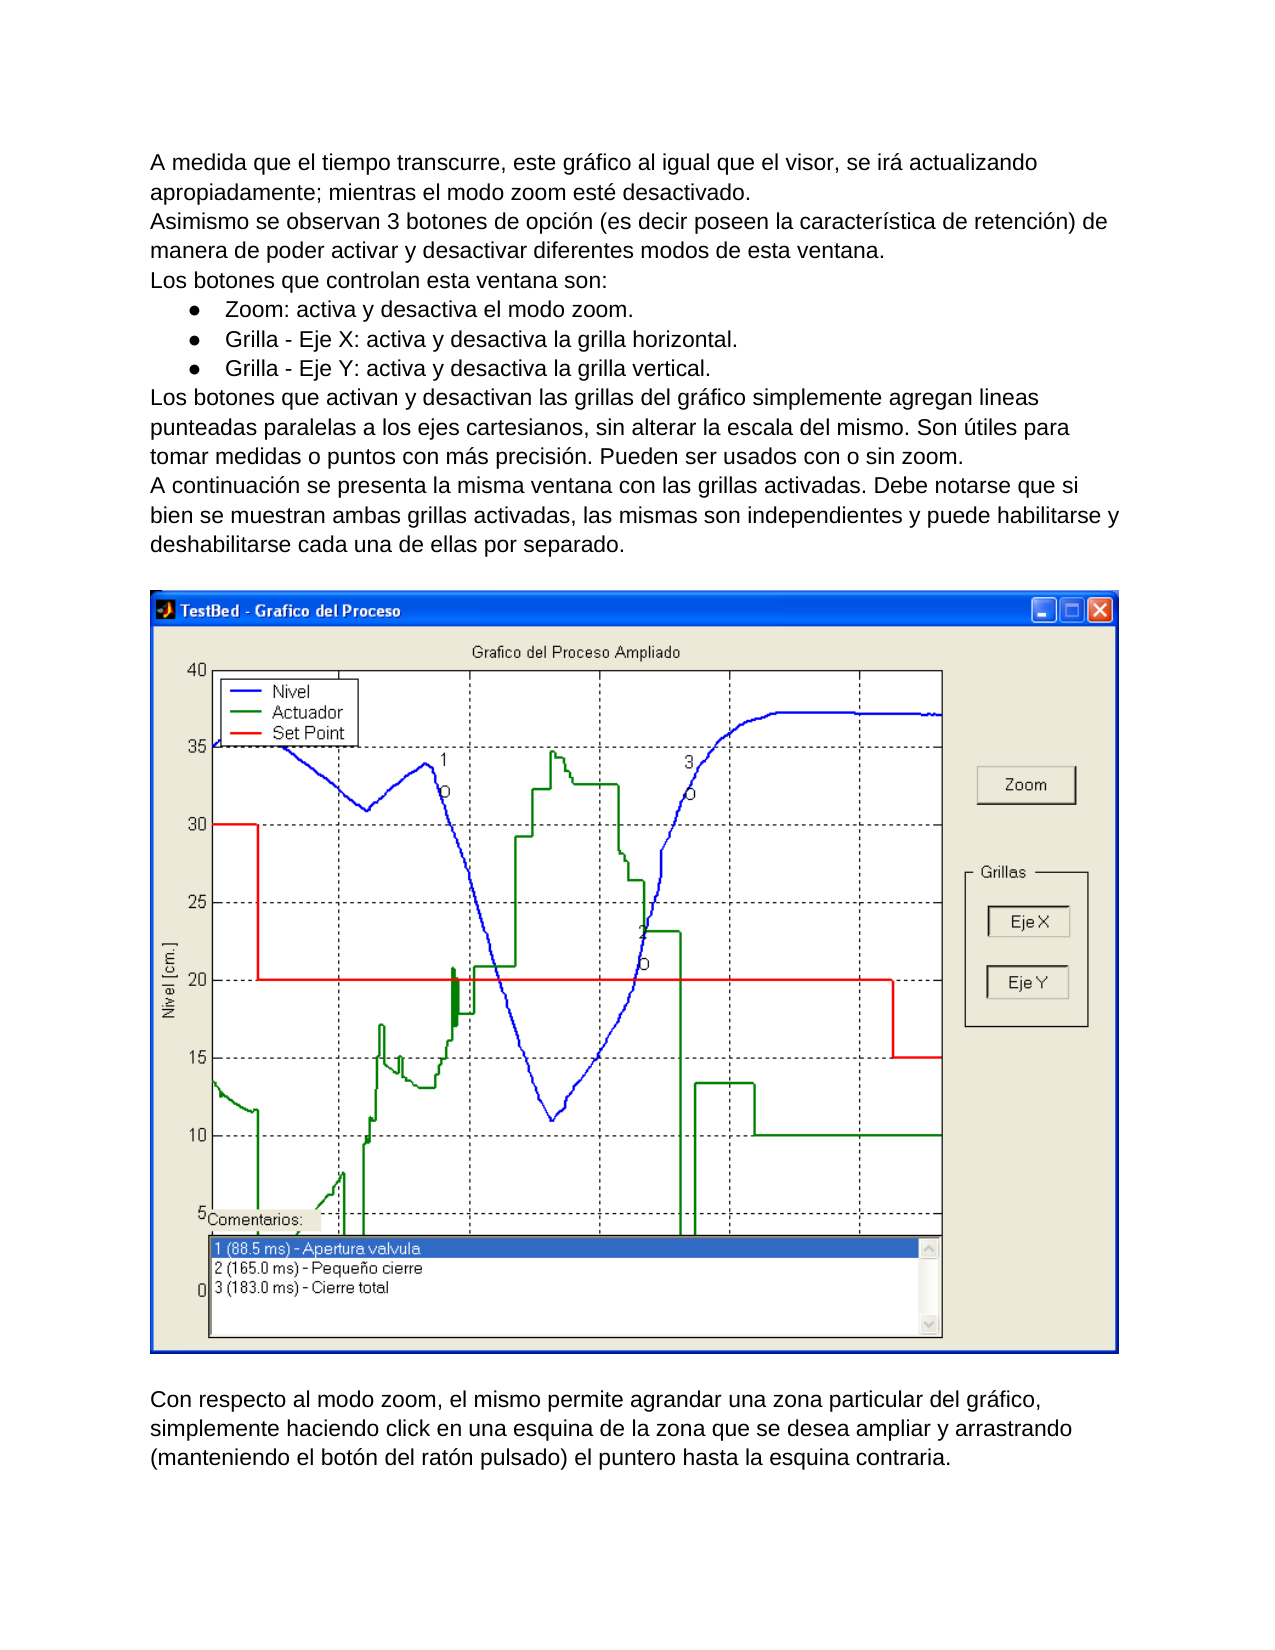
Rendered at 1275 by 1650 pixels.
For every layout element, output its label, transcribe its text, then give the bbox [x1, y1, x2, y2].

list Zoom: activa y desactiva el modo zoom. [187, 297, 1125, 322]
text Con respecto al modo zoom, el mismo permite agrandar una zona particular del gráfico, simplemente haciendo click en una esquina de la zona que se desea ampliar y arrastrando (manteniendo el botón del ratón pulsado) el puntero hasta la esquina contraria. [150, 1386, 1125, 1471]
text Los botones que activan y desactivan las grillas del gráfico simplemente agregan lineas punteadas paralelas a los ejes cartesianos, sin alterar la escala del mismo. Son útiles para tomar medidas o puntos con más precisión. Pueden ser usados con o sin zoom. [150, 385, 1125, 469]
text Asimismo se observan 3 botones de opción (es decir poseen la característica de retención) de manera de poder activar y desactivar diferentes modos de esta ventana. [150, 209, 1125, 264]
list Grilla - Eje X: activa y desactiva la grilla horizontal. [187, 326, 1125, 352]
text A medida que el tiempo transcurre, este gráfico al igual que el visor, se irá actualizando apropiadamente; mientras el modo zoom esté desactivado. [150, 150, 1125, 205]
text Los botones que controlan esta ventana son: [150, 267, 1125, 293]
text A continuación se presenta la misma ventana con las grillas activadas. Debe notarse que si bien se muestran ambas grillas activadas, las mismas son independientes y puede habilitarse y deshabilitarse cada una de ellas por separado. [150, 473, 1125, 557]
picture [150, 590, 1119, 1354]
list Grilla - Eje Y: activa y desactiva la grilla vertical. [187, 356, 1125, 381]
